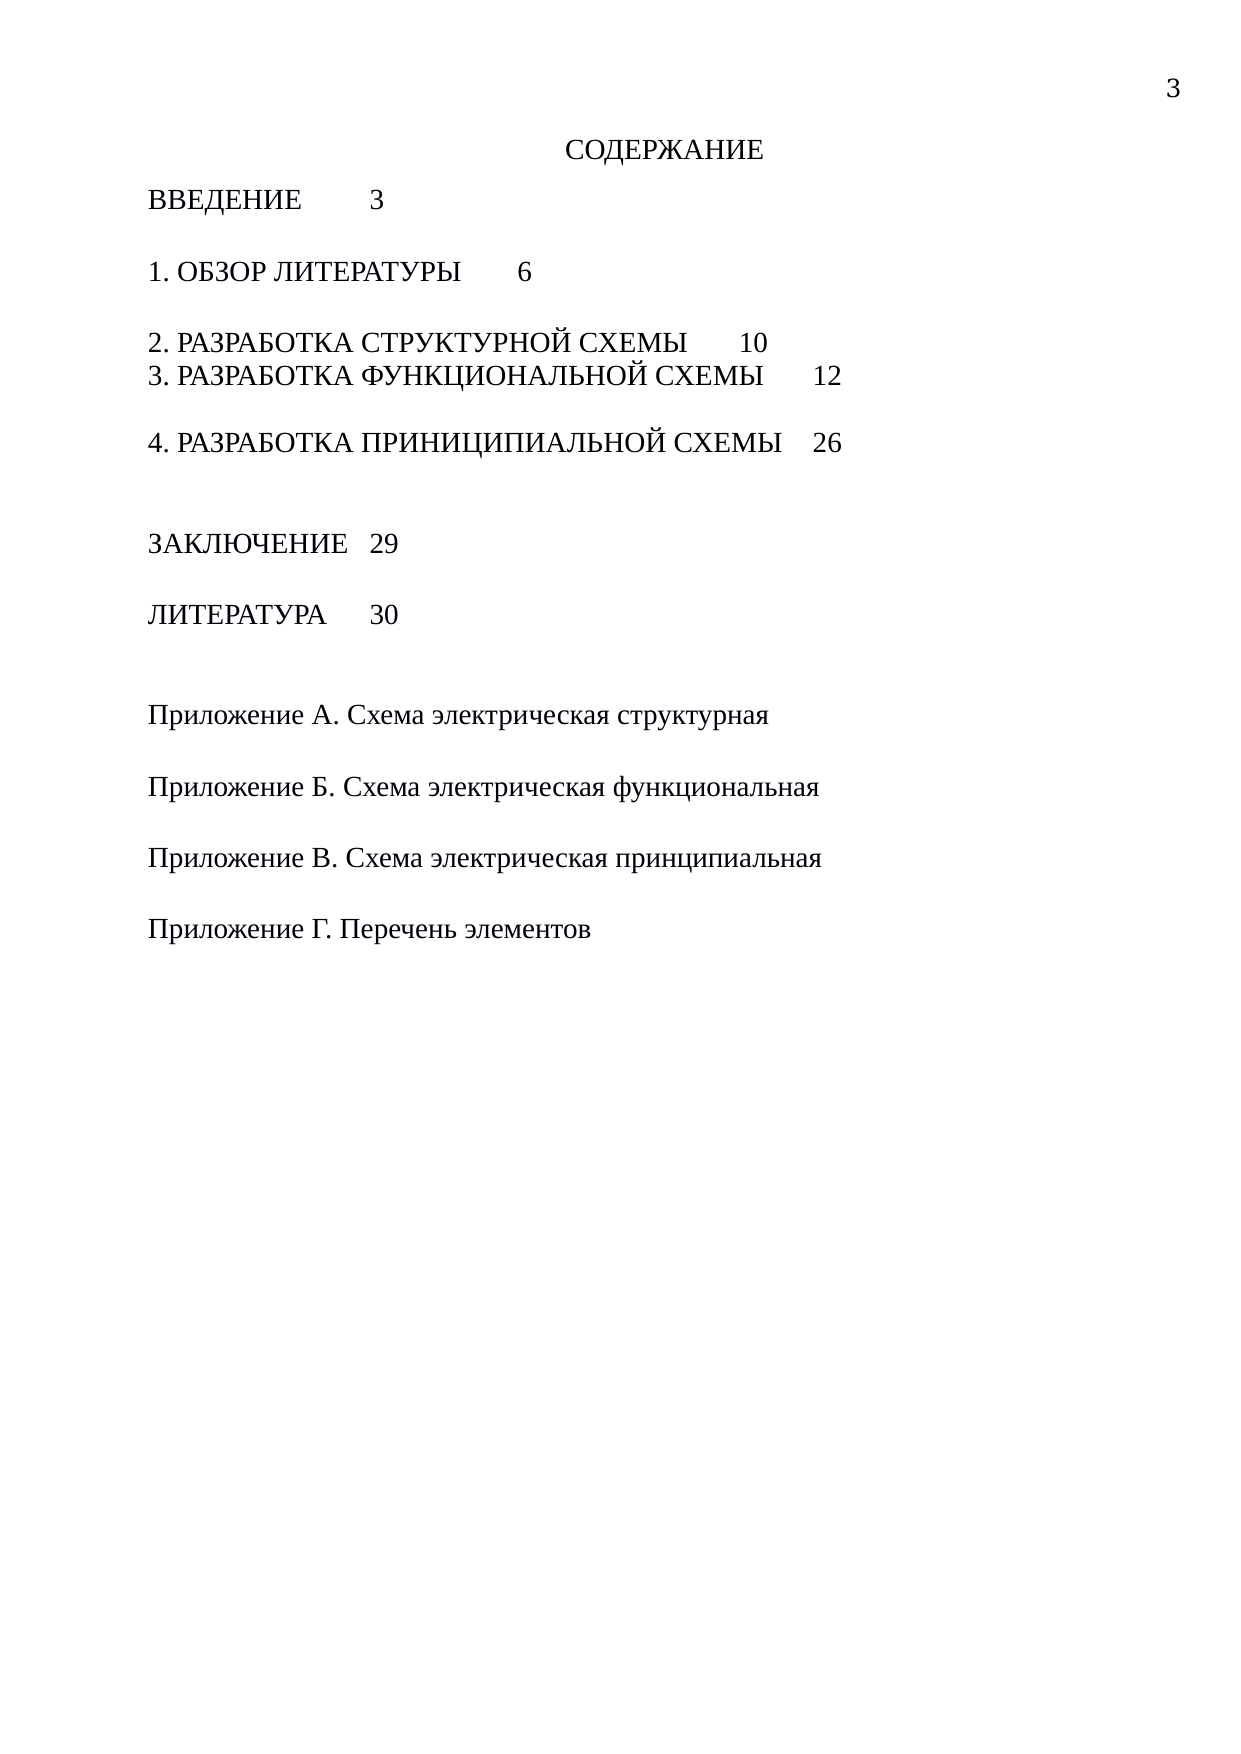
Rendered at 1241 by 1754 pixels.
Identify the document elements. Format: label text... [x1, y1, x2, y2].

subtitle ЗАКЛЮЧЕНИЕ 29 [148, 526, 1181, 559]
text 4. РАЗРАБОТКА ПРИНИЦИПИАЛЬНОЙ СХЕМЫ 26 [148, 425, 1181, 459]
subtitle 1. ОБЗОР ЛИТЕРАТУРЫ 6 [148, 254, 1181, 287]
subtitle Приложение Г. Перечень элементов [148, 911, 1181, 944]
subtitle ЛИТЕРАТУРА 30 [148, 597, 1181, 631]
subtitle Приложение Б. Схема электрическая функциональная [148, 769, 1181, 802]
text 2. РАЗРАБОТКА СТРУКТУРНОЙ СХЕМЫ 10 [148, 325, 1181, 358]
text 3. РАЗРАБОТКА ФУНКЦИОНАЛЬНОЙ СХЕМЫ 12 [148, 358, 1181, 392]
subtitle Приложение В. Схема электрическая принципиальная [148, 840, 1181, 873]
subtitle Приложение А. Схема электрическая структурная [148, 697, 1181, 731]
subtitle ВВЕДЕНИЕ 3 [148, 182, 1181, 216]
text СОДЕРЖАНИЕ [148, 132, 1181, 166]
